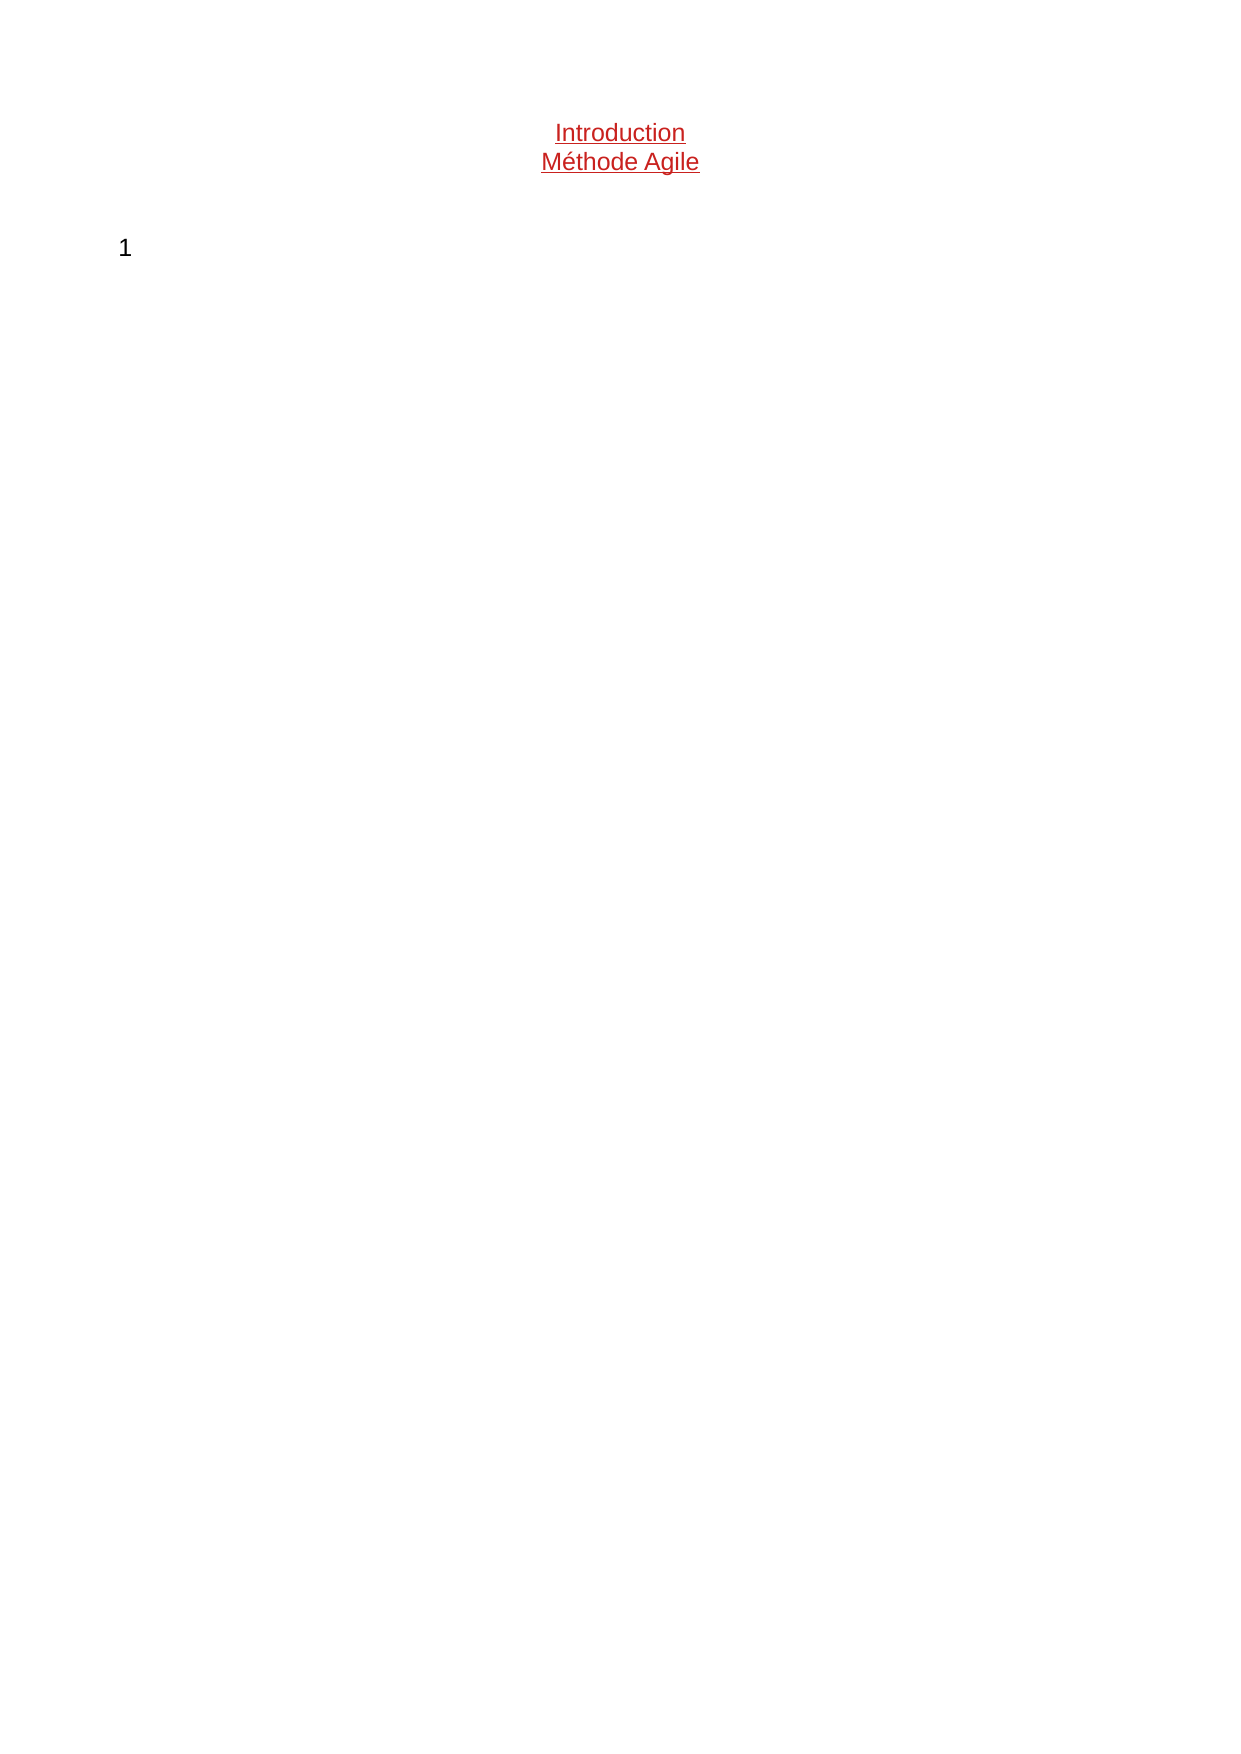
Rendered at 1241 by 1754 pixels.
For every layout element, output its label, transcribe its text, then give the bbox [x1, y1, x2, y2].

text Introduction [118, 118, 1122, 147]
text Méthode Agile [118, 147, 1122, 176]
text 1 [118, 233, 1122, 262]
